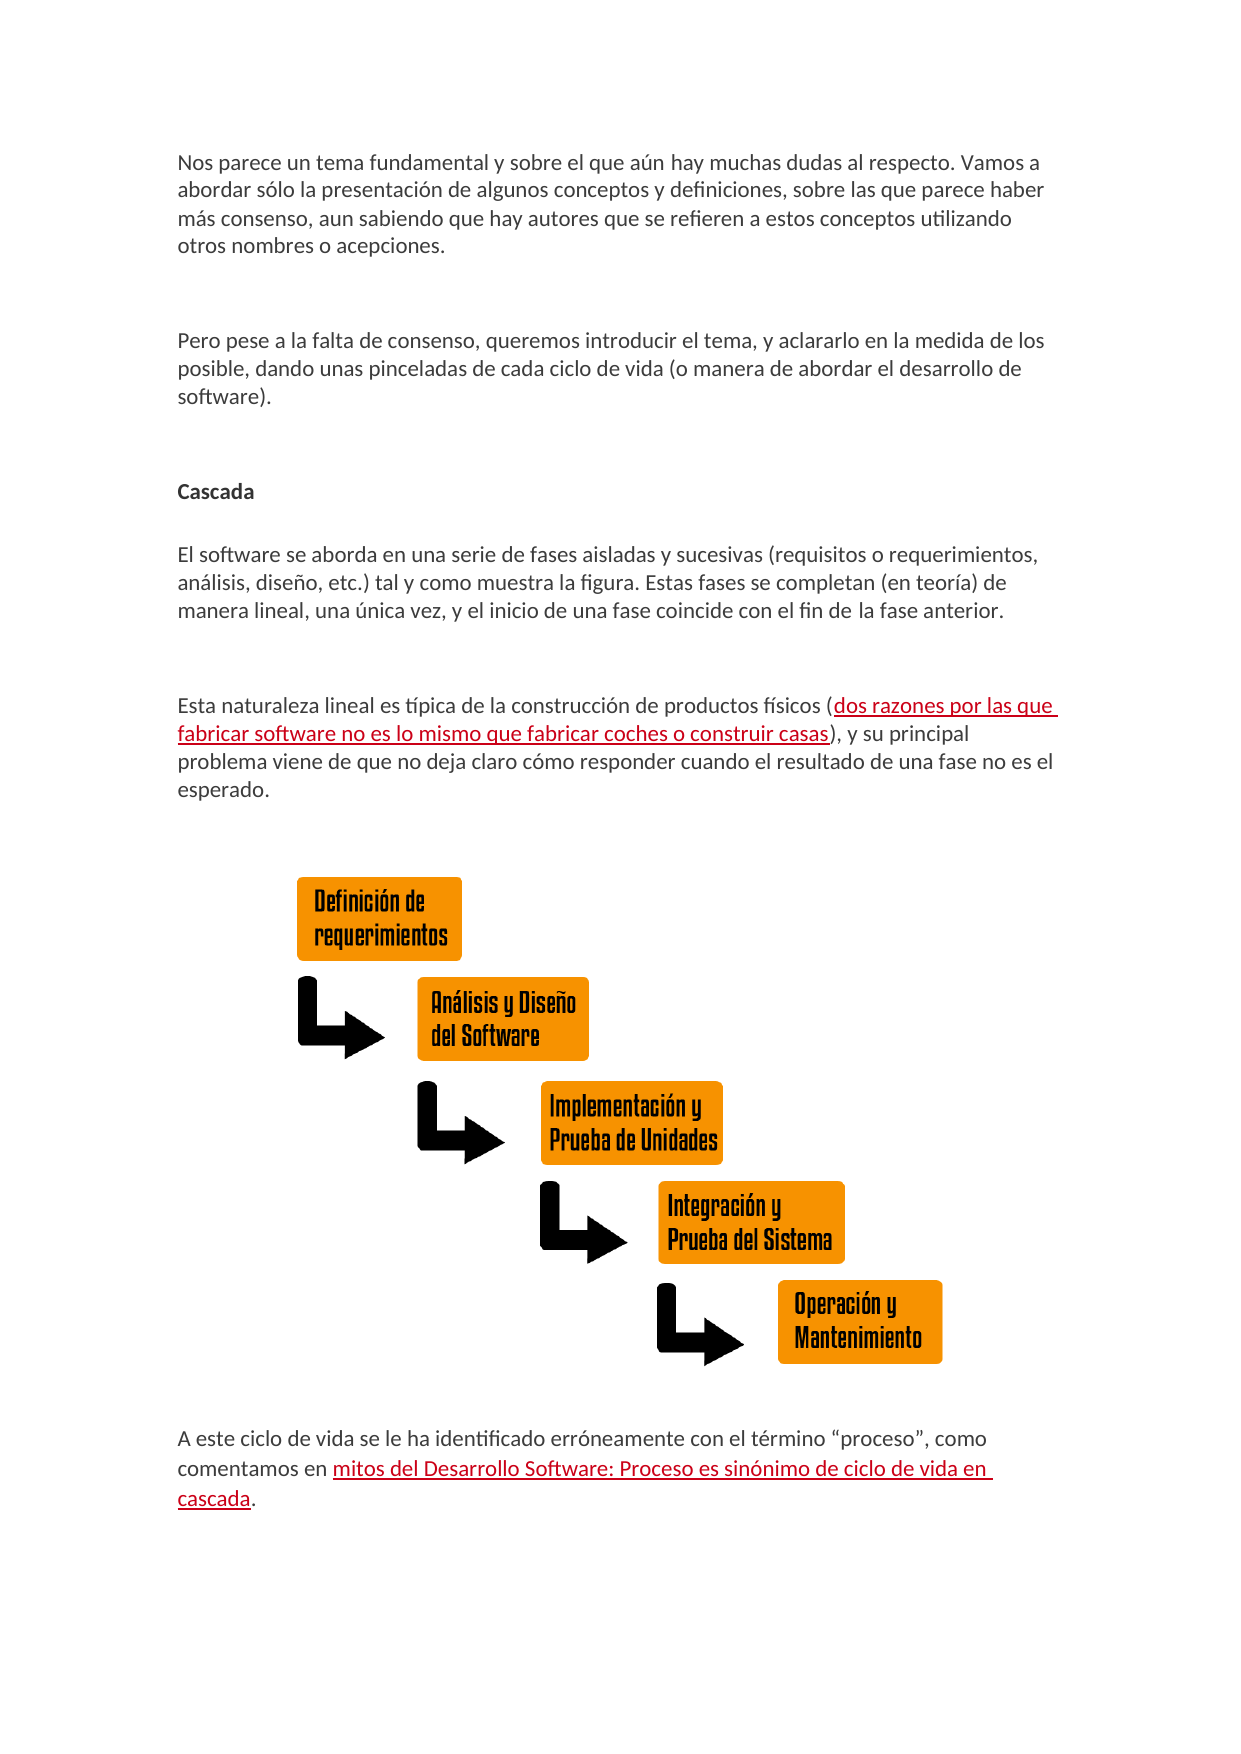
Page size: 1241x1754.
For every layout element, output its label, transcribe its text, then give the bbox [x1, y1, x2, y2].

text Pero pese a la falta de consenso, queremos introducir el tema, y aclararlo en la medida de los posible, dando unas pinceladas de cada ciclo de vida (o manera de abordar el desarrollo de software). [177, 326, 1063, 410]
text A este ciclo de vida se le ha identificado erróneamente con el término “proceso”, como comentamos en mitos del Desarrollo Software: Proceso es sinónimo de ciclo de vida en cascada. [177, 1424, 1063, 1512]
text Cascada [177, 477, 1063, 505]
text Esta naturaleza lineal es típica de la construcción de productos físicos (dos razones por las que fabricar software no es lo mismo que fabricar coches o construir casas), y su principal problema viene de que no deja claro cómo responder cuando el resultado de una fase no es el esperado. [177, 691, 1063, 803]
text Nos parece un tema fundamental y sobre el que aún hay muchas dudas al respecto. Vamos a abordar sólo la presentación de algunos conceptos y definiciones, sobre las que parece haber más consenso, aun sabiendo que hay autores que se refieren a estos conceptos utilizando otros nombres o acepciones. [177, 148, 1063, 260]
text El software se aborda en una serie de fases aisladas y sucesivas (requisitos o requerimientos, análisis, diseño, etc.) tal y como muestra la figura. Estas fases se completan (en teoría) de manera lineal, una única vez, y el inicio de una fase coincide con el fin de la fase anterior. [177, 541, 1063, 624]
